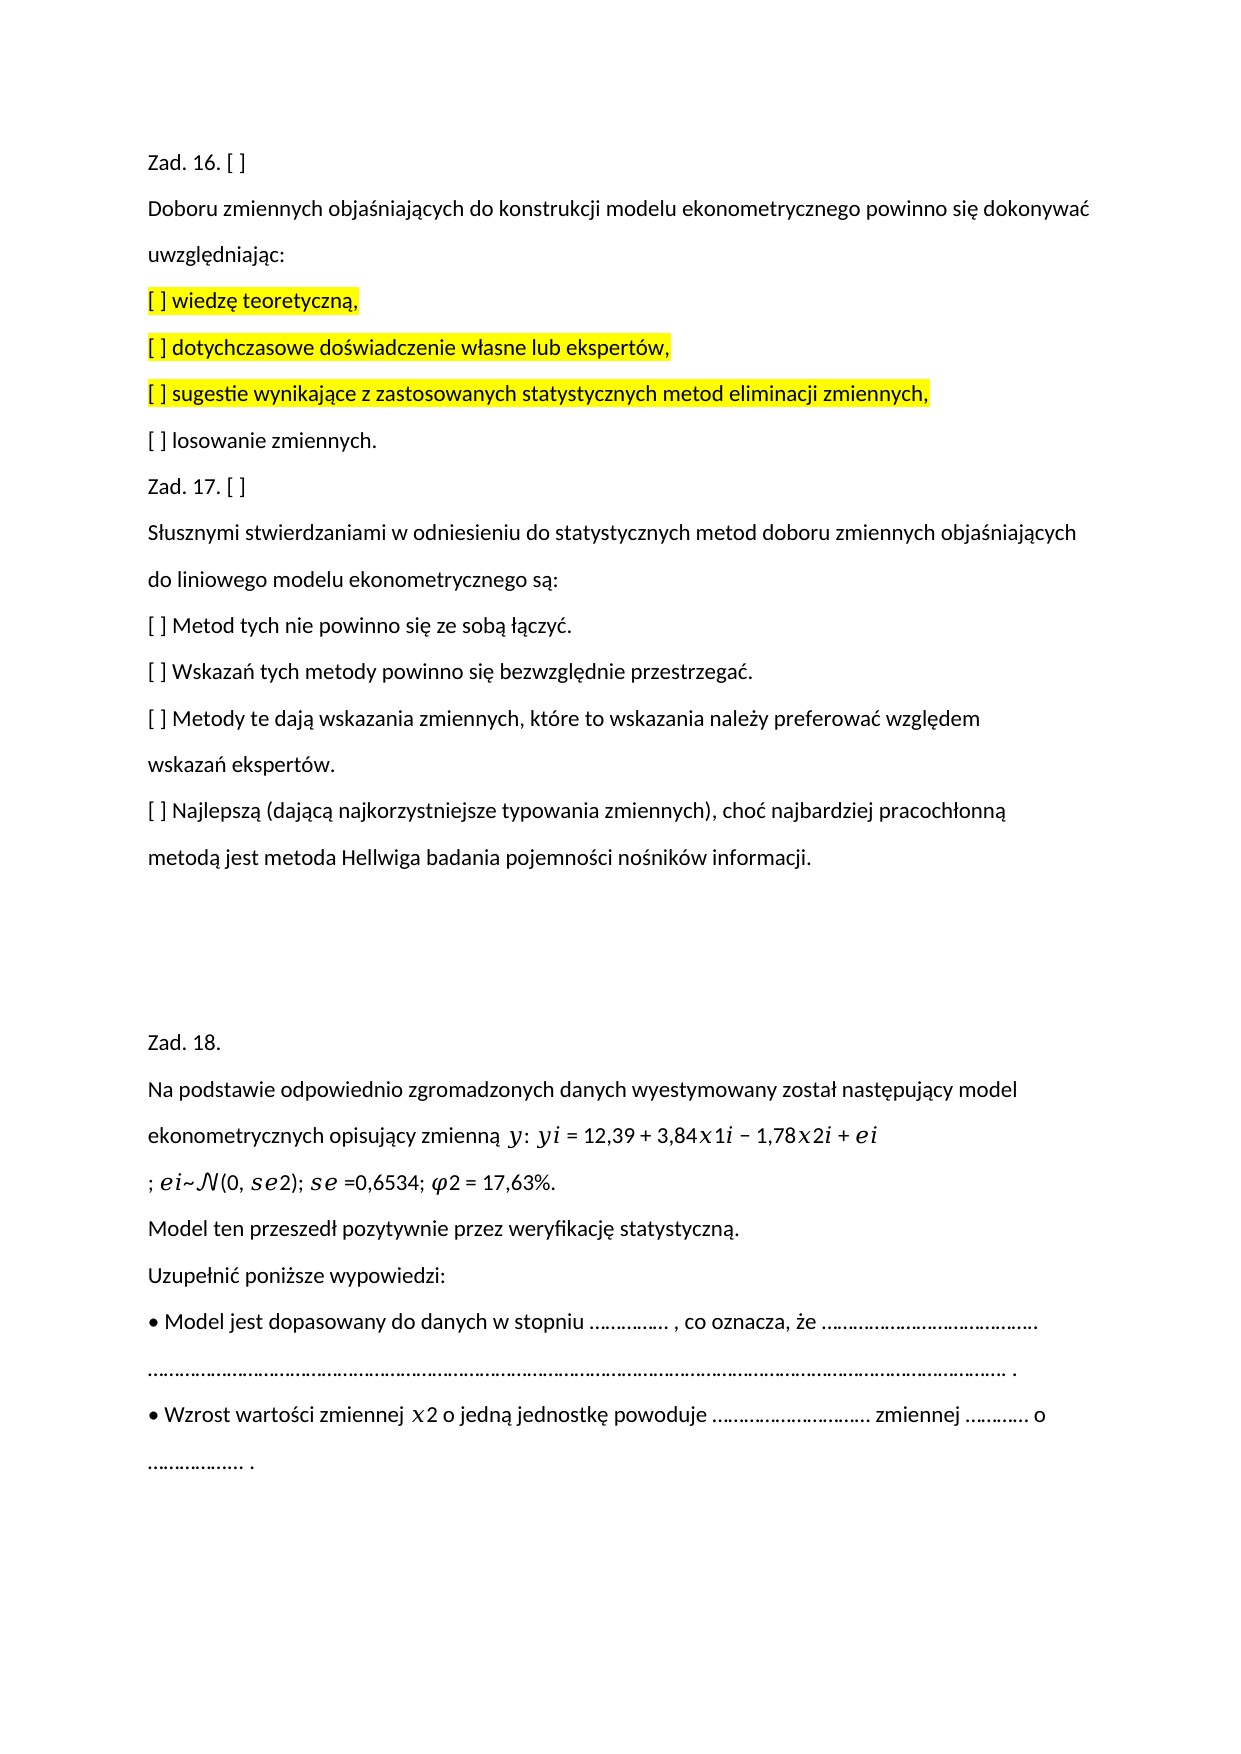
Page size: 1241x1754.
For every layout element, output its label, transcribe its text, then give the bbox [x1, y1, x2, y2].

text Zad. 18. [148, 1028, 1093, 1056]
text ……………... . [148, 1447, 1093, 1475]
text do liniowego modelu ekonometrycznego są: [148, 565, 1093, 593]
text [ ] losowanie zmiennych. [148, 426, 1093, 454]
text Model ten przeszedł pozytywnie przez weryfikację statystyczną. [148, 1214, 1093, 1243]
text wskazań ekspertów. [148, 750, 1093, 778]
text ekonometrycznych opisujący zmienną 𝑦: 𝑦𝑖 = 12,39 + 3,84𝑥1𝑖 − 1,78𝑥2𝑖 + 𝑒𝑖 [148, 1121, 1093, 1149]
text Zad. 16. [ ] [148, 148, 1093, 176]
text [ ] Wskazań tych metody powinno się bezwzględnie przestrzegać. [148, 657, 1093, 686]
text Uzupełnić poniższe wypowiedzi: [148, 1261, 1093, 1289]
text [ ] Najlepszą (dającą najkorzystniejsze typowania zmiennych), choć najbardziej pracochłonną [148, 797, 1093, 824]
text ; 𝑒𝑖~𝒩(0, 𝑠𝑒2); 𝑠𝑒 =0,6534; 𝜑2 = 17,63%. [148, 1168, 1093, 1196]
text [ ] dotychczasowe doświadczenie własne lub ekspertów, [148, 333, 1093, 361]
text Doboru zmiennych objaśniających do konstrukcji modelu ekonometrycznego powinno się dokonywać [148, 194, 1093, 222]
text Na podstawie odpowiednio zgromadzonych danych wyestymowany został następujący model [148, 1075, 1093, 1103]
text [ ] Metody te dają wskazania zmiennych, które to wskazania należy preferować względem [148, 704, 1093, 732]
text • Model jest dopasowany do danych w stopniu …………… , co oznacza, że ………………………………….. [148, 1307, 1093, 1335]
text • Wzrost wartości zmiennej 𝑥2 o jedną jednostkę powoduje ………………………… zmiennej ………… o [148, 1400, 1093, 1428]
text [ ] wiedzę teoretyczną, [148, 287, 1093, 315]
text uwzględniając: [148, 240, 1093, 268]
text Zad. 17. [ ] [148, 472, 1093, 500]
text metodą jest metoda Hellwiga badania pojemności nośników informacji. [148, 843, 1093, 871]
text [ ] Metod tych nie powinno się ze sobą łączyć. [148, 611, 1093, 639]
text ………………………………………………………………………………………………………………………………………………. . [148, 1354, 1093, 1382]
text [ ] sugestie wynikające z zastosowanych statystycznych metod eliminacji zmiennych, [148, 379, 1093, 407]
text Słusznymi stwierdzaniami w odniesieniu do statystycznych metod doboru zmiennych objaśniających [148, 518, 1093, 546]
